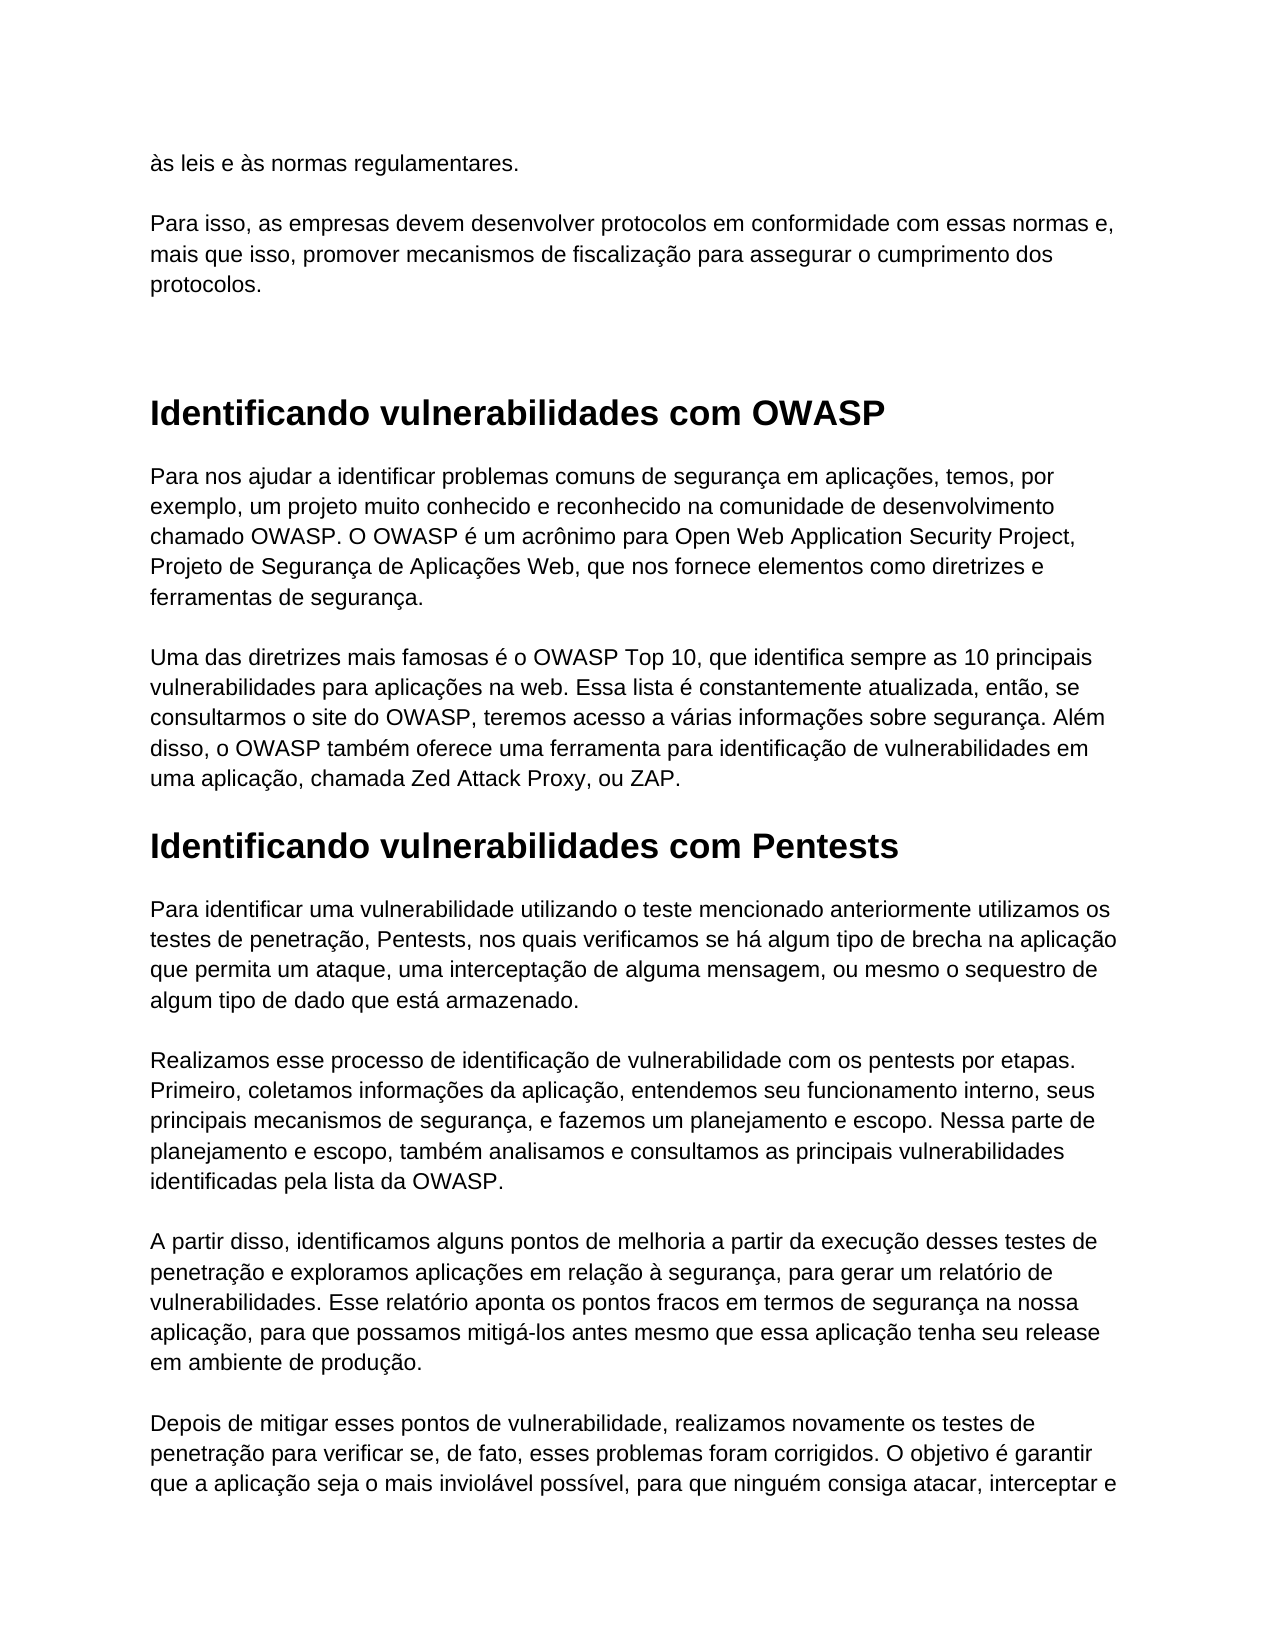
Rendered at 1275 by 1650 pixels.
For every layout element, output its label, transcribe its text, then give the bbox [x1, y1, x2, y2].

text às leis e às normas regulamentares. [150, 150, 1125, 176]
text Para nos ajudar a identificar problemas comuns de segurança em aplicações, temos, por exemplo, um projeto muito conhecido e reconhecido na comunidade de desenvolvimento chamado OWASP. O OWASP é um acrônimo para Open Web Application Security Project, Projeto de Segurança de Aplicações Web, que nos fornece elementos como diretrizes e ferramentas de segurança. [150, 463, 1125, 610]
text Uma das diretrizes mais famosas é o OWASP Top 10, que identifica sempre as 10 principais vulnerabilidades para aplicações na web. Essa lista é constantemente atualizada, então, se consultarmos o site do OWASP, teremos acesso a várias informações sobre segurança. Além disso, o OWASP também oferece uma ferramenta para identificação de vulnerabilidades em uma aplicação, chamada Zed Attack Proxy, ou ZAP. [150, 644, 1125, 791]
text Depois de mitigar esses pontos de vulnerabilidade, realizamos novamente os testes de penetração para verificar se, de fato, esses problemas foram corrigidos. O objetivo é garantir que a aplicação seja o mais inviolável possível, para que ninguém consiga atacar, interceptar e [150, 1409, 1125, 1496]
text Para isso, as empresas devem desenvolver protocolos em conformidade com essas normas e, mais que isso, promover mecanismos de fiscalização para assegurar o cumprimento dos protocolos. [150, 210, 1125, 297]
text Realizamos esse processo de identificação de vulnerabilidade com os pentests por etapas. Primeiro, coletamos informações da aplicação, entendemos seu funcionamento interno, seus principais mecanismos de segurança, e fazemos um planejamento e escopo. Nessa parte de planejamento e escopo, também analisamos e consultamos as principais vulnerabilidades identificadas pela lista da OWASP. [150, 1047, 1125, 1194]
subtitle Identificando vulnerabilidades com Pentests [150, 825, 1125, 866]
text A partir disso, identificamos alguns pontos de melhoria a partir da execução desses testes de penetração e exploramos aplicações em relação à segurança, para gerar um relatório de vulnerabilidades. Esse relatório aponta os pontos fracos em termos de segurança na nossa aplicação, para que possamos mitigá-los antes mesmo que essa aplicação tenha seu release em ambiente de produção. [150, 1228, 1125, 1376]
subtitle Identificando vulnerabilidades com OWASP [150, 392, 1125, 432]
text Para identificar uma vulnerabilidade utilizando o teste mencionado anteriormente utilizamos os testes de penetração, Pentests, nos quais verificamos se há algum tipo de brecha na aplicação que permita um ataque, uma interceptação de alguma mensagem, ou mesmo o sequestro de algum tipo de dado que está armazenado. [150, 896, 1125, 1013]
